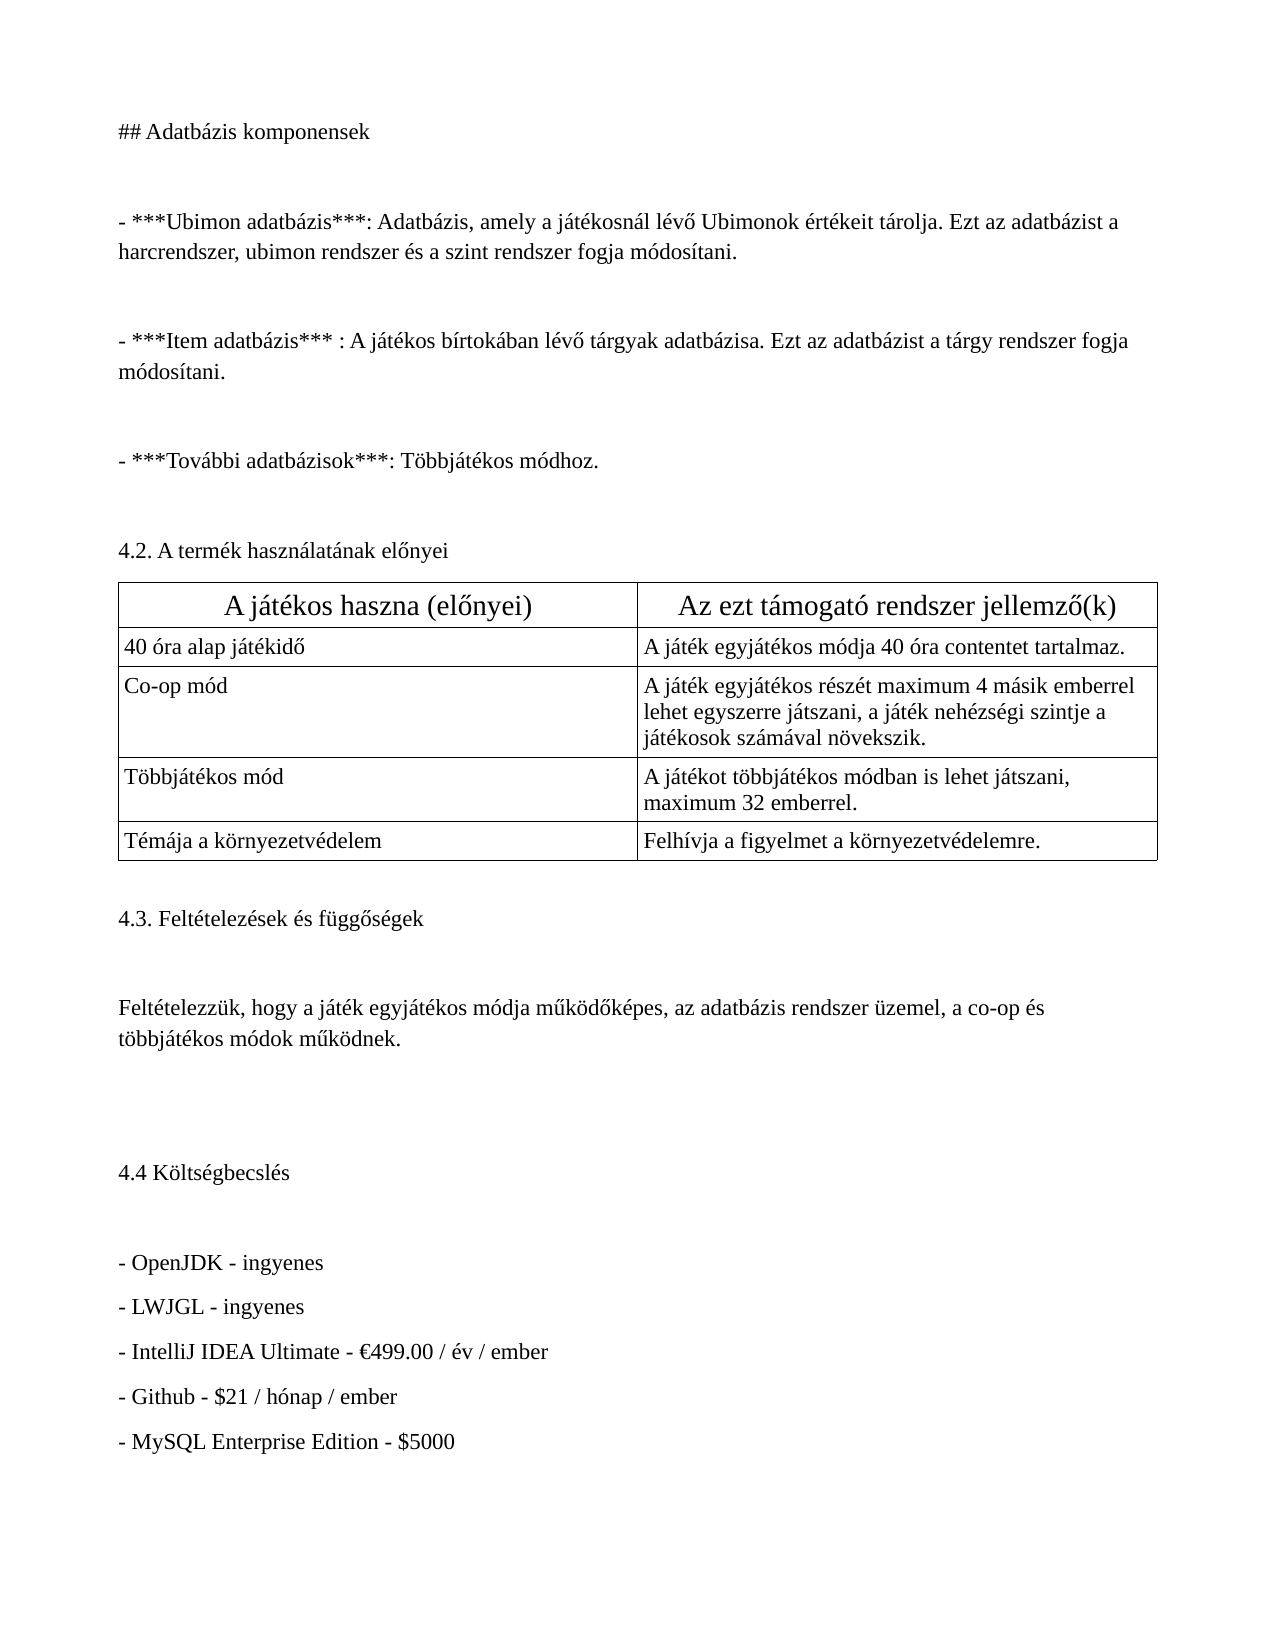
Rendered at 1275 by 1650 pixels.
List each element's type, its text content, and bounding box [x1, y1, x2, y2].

text - ***Ubimon adatbázis***: Adatbázis, amely a játékosnál lévő Ubimonok értékeit tárolja. Ezt az adatbázist a harcrendszer, ubimon rendszer és a szint rendszer fogja módosítani. [118, 208, 1157, 264]
table_cell Témája a környezetvédelem [119, 822, 637, 859]
text 4.3. Feltételezések és függőségek [118, 905, 1157, 931]
table_cell 40 óra alap játékidő [119, 628, 637, 666]
table_cell A játék egyjátékos módja 40 óra contentet tartalmaz. [638, 628, 1157, 666]
text - ***További adatbázisok***: Többjátékos módhoz. [118, 447, 1157, 474]
text - IntelliJ IDEA Ultimate - €499.00 / év / ember [118, 1338, 1157, 1364]
text - ***Item adatbázis*** : A játékos bírtokában lévő tárgyak adatbázisa. Ezt az adatbázist a tárgy rendszer fogja módosítani. [118, 327, 1157, 384]
text - OpenJDK - ingyenes [118, 1249, 1157, 1275]
text 4.4 Költségbecslés [118, 1159, 1157, 1185]
text - Github - $21 / hónap / ember [118, 1383, 1157, 1409]
text Feltételezzük, hogy a játék egyjátékos módja működőképes, az adatbázis rendszer üzemel, a co-op és többjátékos módok működnek. [118, 994, 1157, 1051]
table_cell Felhívja a figyelmet a környezetvédelemre. [638, 822, 1157, 859]
table_header A játékos haszna (előnyei) [119, 583, 637, 627]
text 4.2. A termék használatának előnyei [118, 537, 1157, 563]
text ## Adatbázis komponensek [118, 118, 1157, 144]
text - MySQL Enterprise Edition - $5000 [118, 1428, 1157, 1454]
text - LWJGL - ingyenes [118, 1293, 1157, 1320]
table_cell A játék egyjátékos részét maximum 4 másik emberrel lehet egyszerre játszani, a játék nehézségi szintje a játékosok számával növekszik. [638, 667, 1157, 757]
table_cell Co-op mód [119, 667, 637, 757]
table_cell A játékot többjátékos módban is lehet játszani, maximum 32 emberrel. [638, 758, 1157, 821]
table_cell Többjátékos mód [119, 758, 637, 821]
table_header Az ezt támogató rendszer jellemző(k) [638, 583, 1157, 627]
